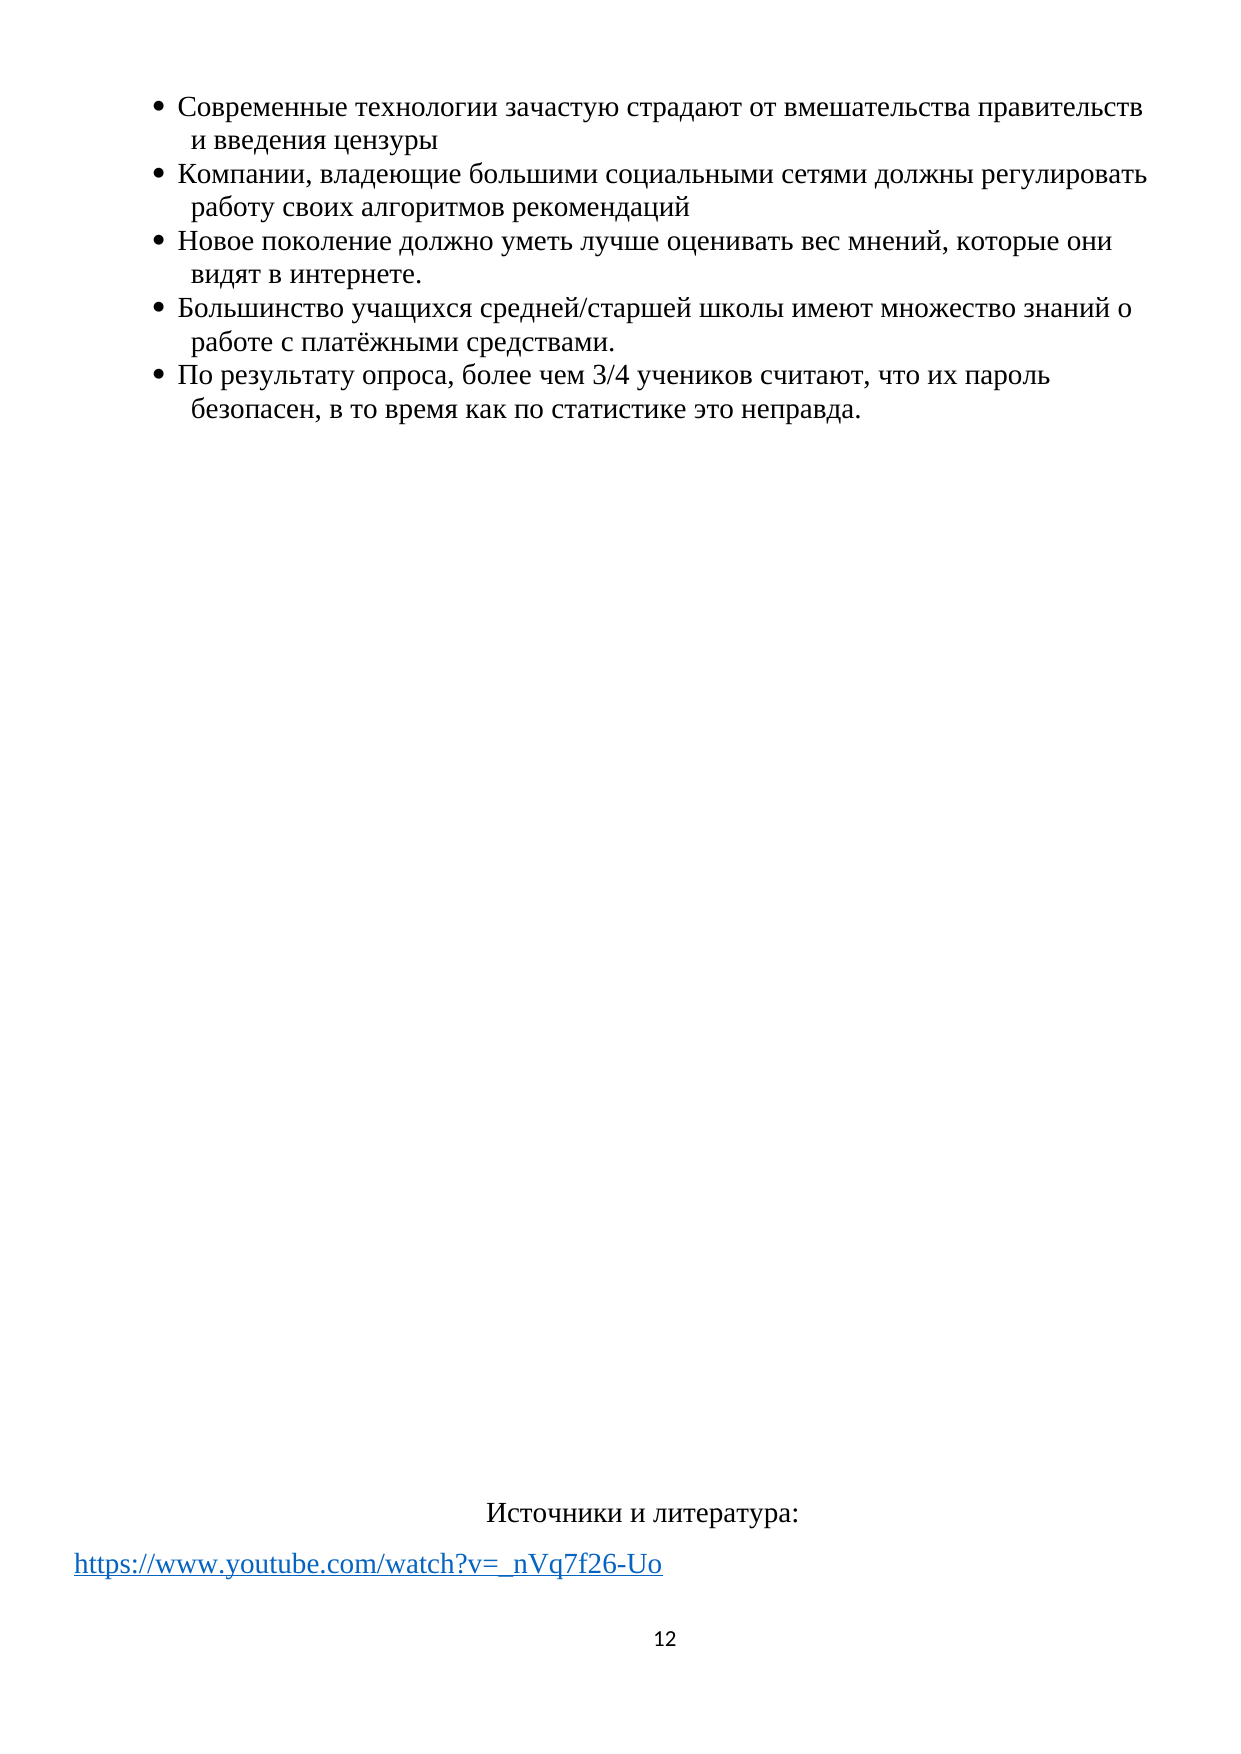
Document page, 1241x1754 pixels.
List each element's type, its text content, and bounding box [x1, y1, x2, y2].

list По результату опроса, более чем 3/4 учеников считают, что их пароль безопасен, в то время как по статистике это неправда. [153, 357, 1152, 424]
text Источники и литература: [104, 1496, 1152, 1529]
list Большинство учащихся средней/старшей школы имеют множество знаний о работе с платёжными средствами. [153, 290, 1152, 357]
list Современные технологии зачастую страдают от вмешательства правительств и введения цензуры [153, 89, 1152, 156]
list Компании, владеющие большими социальными сетями должны регулировать работу своих алгоритмов рекомендаций [153, 156, 1152, 223]
list Новое поколение должно уметь лучше оценивать вес мнений, которые они видят в интернете. [153, 223, 1152, 290]
text https://www.youtube.com/watch?v=_nVq7f26-Uo [44, 1546, 1196, 1579]
